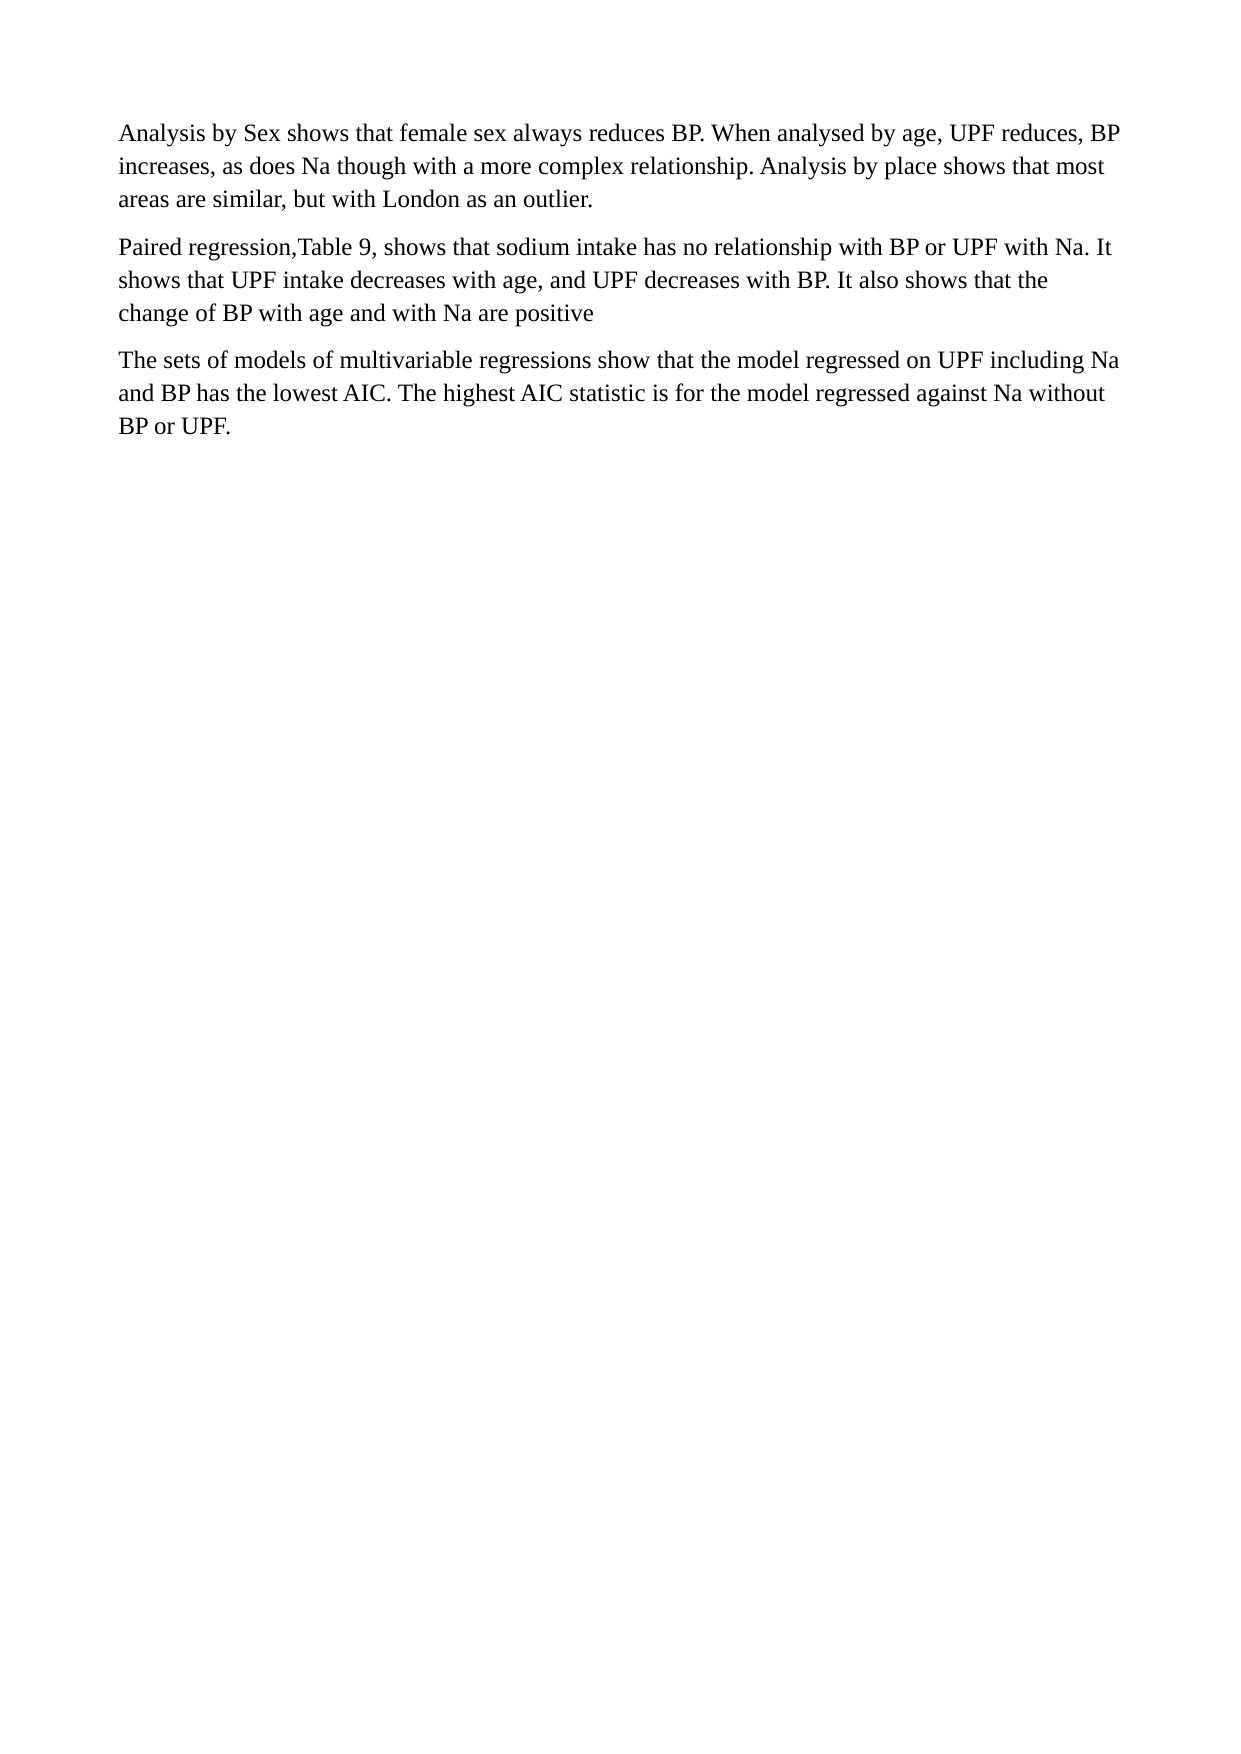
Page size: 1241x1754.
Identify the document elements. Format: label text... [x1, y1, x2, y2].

text Analysis by Sex shows that female sex always reduces BP. When analysed by age, UPF reduces, BP increases, as does Na though with a more complex relationship. Analysis by place shows that most areas are similar, but with London as an outlier. [118, 118, 1122, 213]
text Paired regression,Table 9, shows that sodium intake has no relationship with BP or UPF with Na. It shows that UPF intake decreases with age, and UPF decreases with BP. It also shows that the change of BP with age and with Na are positive [118, 232, 1122, 327]
text The sets of models of multivariable regressions show that the model regressed on UPF including Na and BP has the lowest AIC. The highest AIC statistic is for the model regressed against Na without BP or UPF. [118, 345, 1122, 440]
